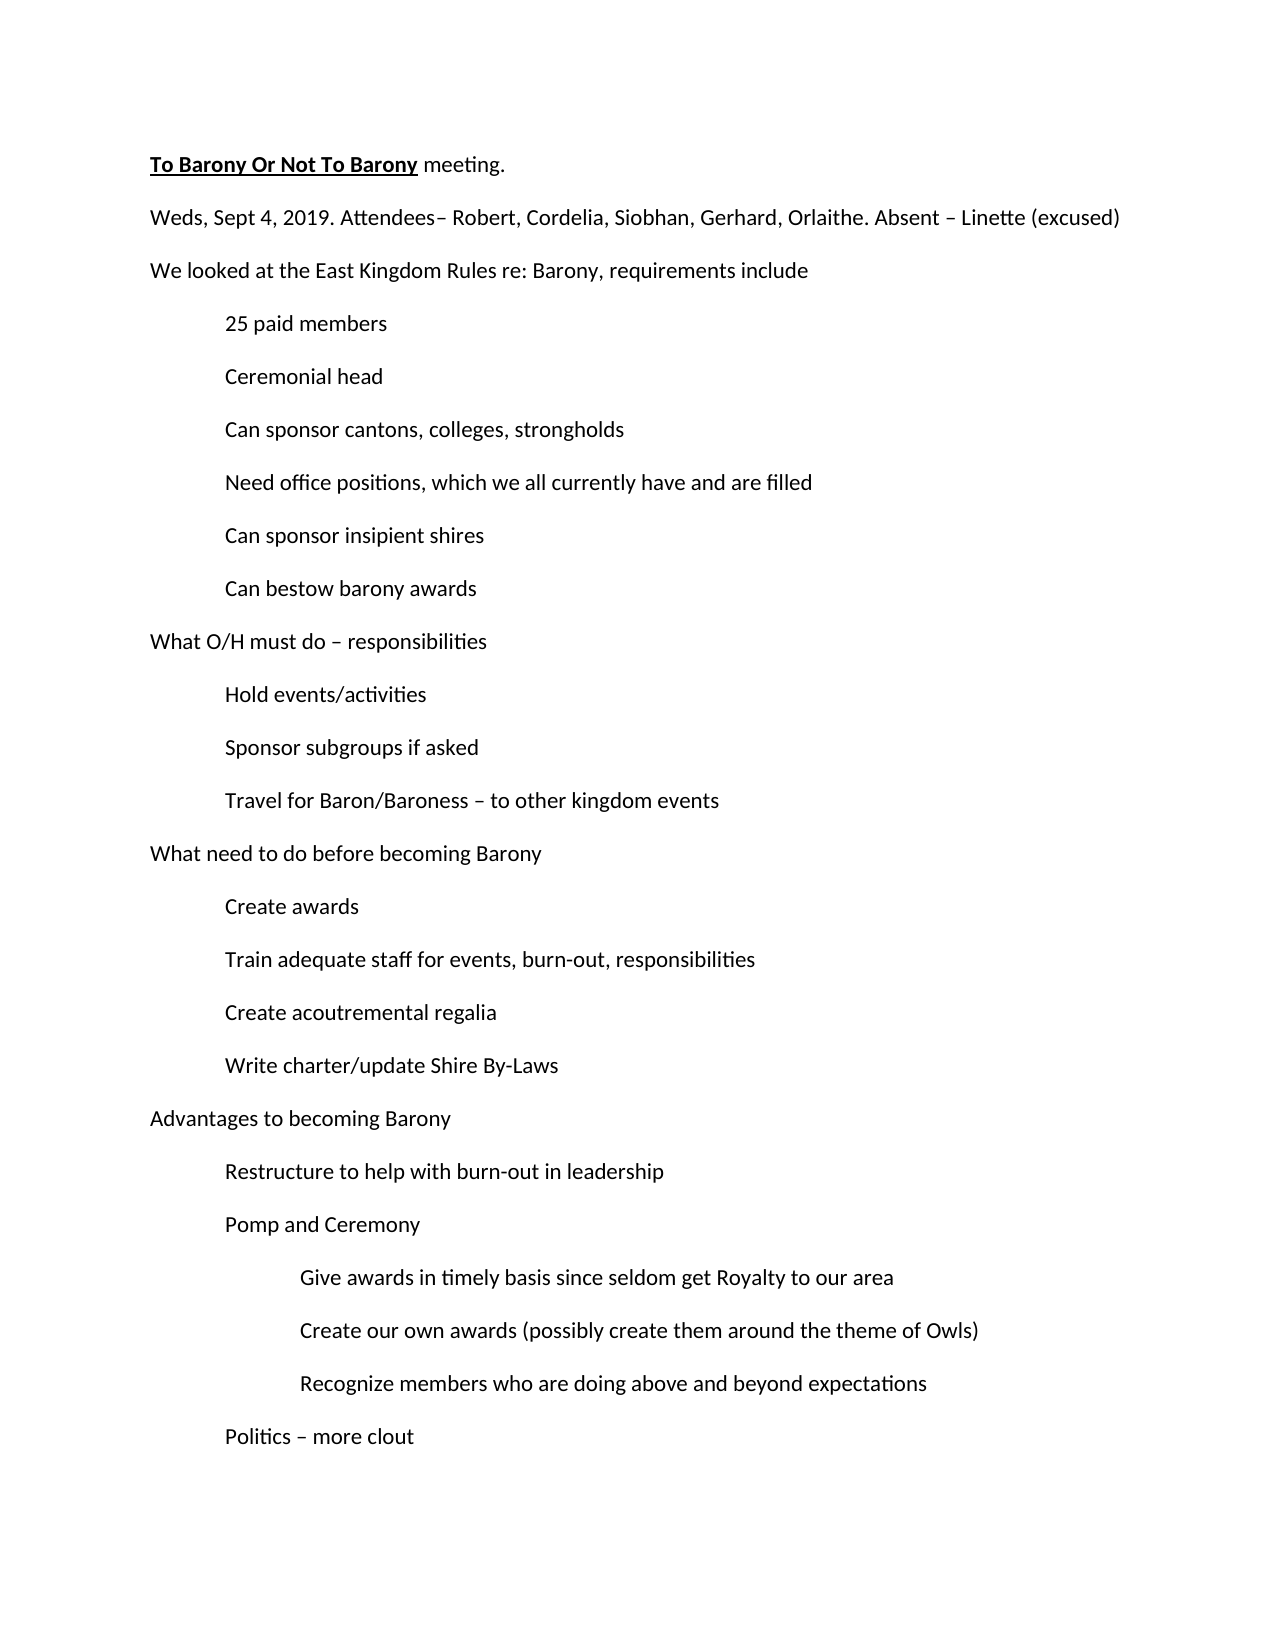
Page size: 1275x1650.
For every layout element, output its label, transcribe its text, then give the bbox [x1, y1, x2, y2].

text Hold events/activities [150, 680, 1125, 708]
text Create awards [150, 892, 1125, 920]
text Recognize members who are doing above and beyond expectations [150, 1369, 1125, 1397]
text Can sponsor insipient shires [150, 521, 1125, 549]
text Travel for Baron/Baroness – to other kingdom events [150, 786, 1125, 814]
text Weds, Sept 4, 2019. Attendees– Robert, Cordelia, Siobhan, Gerhard, Orlaithe. Absent – Linette (excused) [150, 203, 1125, 231]
text Can bestow barony awards [150, 574, 1125, 602]
text We looked at the East Kingdom Rules re: Barony, requirements include [150, 256, 1125, 284]
text What O/H must do – responsibilities [150, 627, 1125, 655]
text Give awards in timely basis since seldom get Royalty to our area [150, 1263, 1125, 1291]
text Ceremonial head [150, 362, 1125, 390]
text Advantages to becoming Barony [150, 1104, 1125, 1132]
text Write charter/update Shire By-Laws [150, 1051, 1125, 1079]
text What need to do before becoming Barony [150, 839, 1125, 867]
text Create our own awards (possibly create them around the theme of Owls) [150, 1316, 1125, 1344]
text Pomp and Ceremony [150, 1210, 1125, 1238]
text Restructure to help with burn-out in leadership [150, 1157, 1125, 1185]
text Train adequate staff for events, burn-out, responsibilities [150, 945, 1125, 973]
text Sponsor subgroups if asked [150, 733, 1125, 761]
text Create acoutremental regalia [150, 998, 1125, 1026]
text Can sponsor cantons, colleges, strongholds [150, 415, 1125, 443]
text To Barony Or Not To Barony meeting. [150, 150, 1125, 178]
text Politics – more clout [150, 1422, 1125, 1451]
text Need office positions, which we all currently have and are filled [150, 468, 1125, 496]
text 25 paid members [150, 309, 1125, 337]
